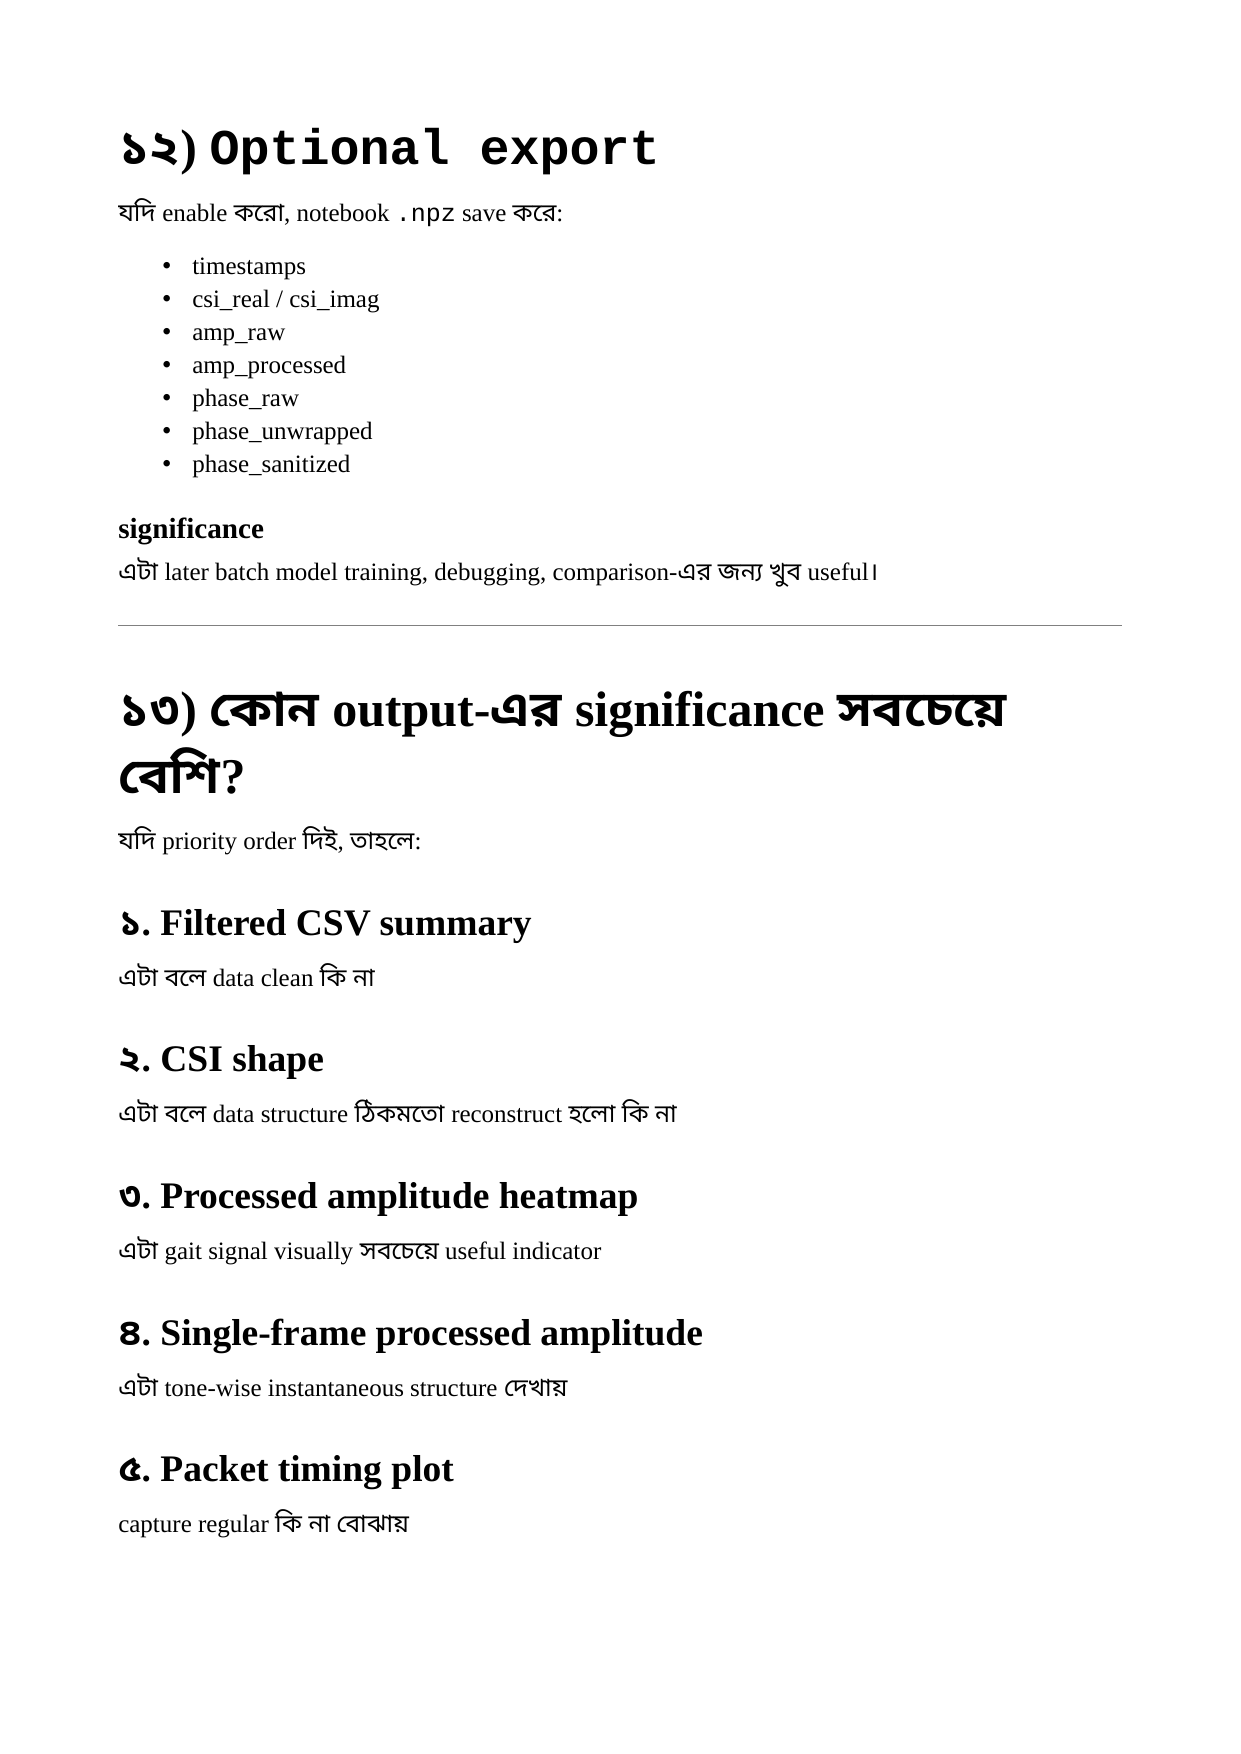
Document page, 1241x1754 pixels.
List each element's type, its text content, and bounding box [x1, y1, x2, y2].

subtitle ৫. Packet timing plot [118, 1447, 1122, 1497]
subtitle ৩. Processed amplitude heatmap [118, 1173, 1122, 1224]
text এটা বলে data clean কি না [118, 963, 1122, 996]
text এটা বলে data structure ঠিকমতো reconstruct হলো কি না [118, 1099, 1122, 1133]
subtitle ১২) Optional export [118, 118, 1122, 185]
subtitle significance [118, 511, 1122, 545]
subtitle ১. Filtered CSV summary [118, 900, 1122, 950]
text এটা tone-wise instantaneous structure দেখায় [118, 1373, 1122, 1406]
list phase_unwrapped [162, 416, 1122, 445]
list phase_sanitized [162, 449, 1122, 478]
list csi_real / csi_imag [162, 284, 1122, 313]
text এটা gait signal visually সবচেয়ে useful indicator [118, 1236, 1122, 1270]
subtitle ৪. Single-frame processed amplitude [118, 1310, 1122, 1360]
list phase_raw [162, 383, 1122, 412]
text capture regular কি না বোঝায় [118, 1509, 1122, 1543]
subtitle ২. CSI shape [118, 1037, 1122, 1087]
list amp_processed [162, 350, 1122, 379]
text যদি priority order দিই, তাহলে: [118, 826, 1122, 860]
subtitle ১৩) কোন output-এর significance সবচেয়ে বেশি? [118, 679, 1122, 814]
list timestamps [162, 251, 1122, 279]
list amp_raw [162, 317, 1122, 346]
text যদি enable করো, notebook .npz save করে: [118, 198, 1122, 231]
text এটা later batch model training, debugging, comparison-এর জন্য খুব useful। [118, 557, 1122, 591]
